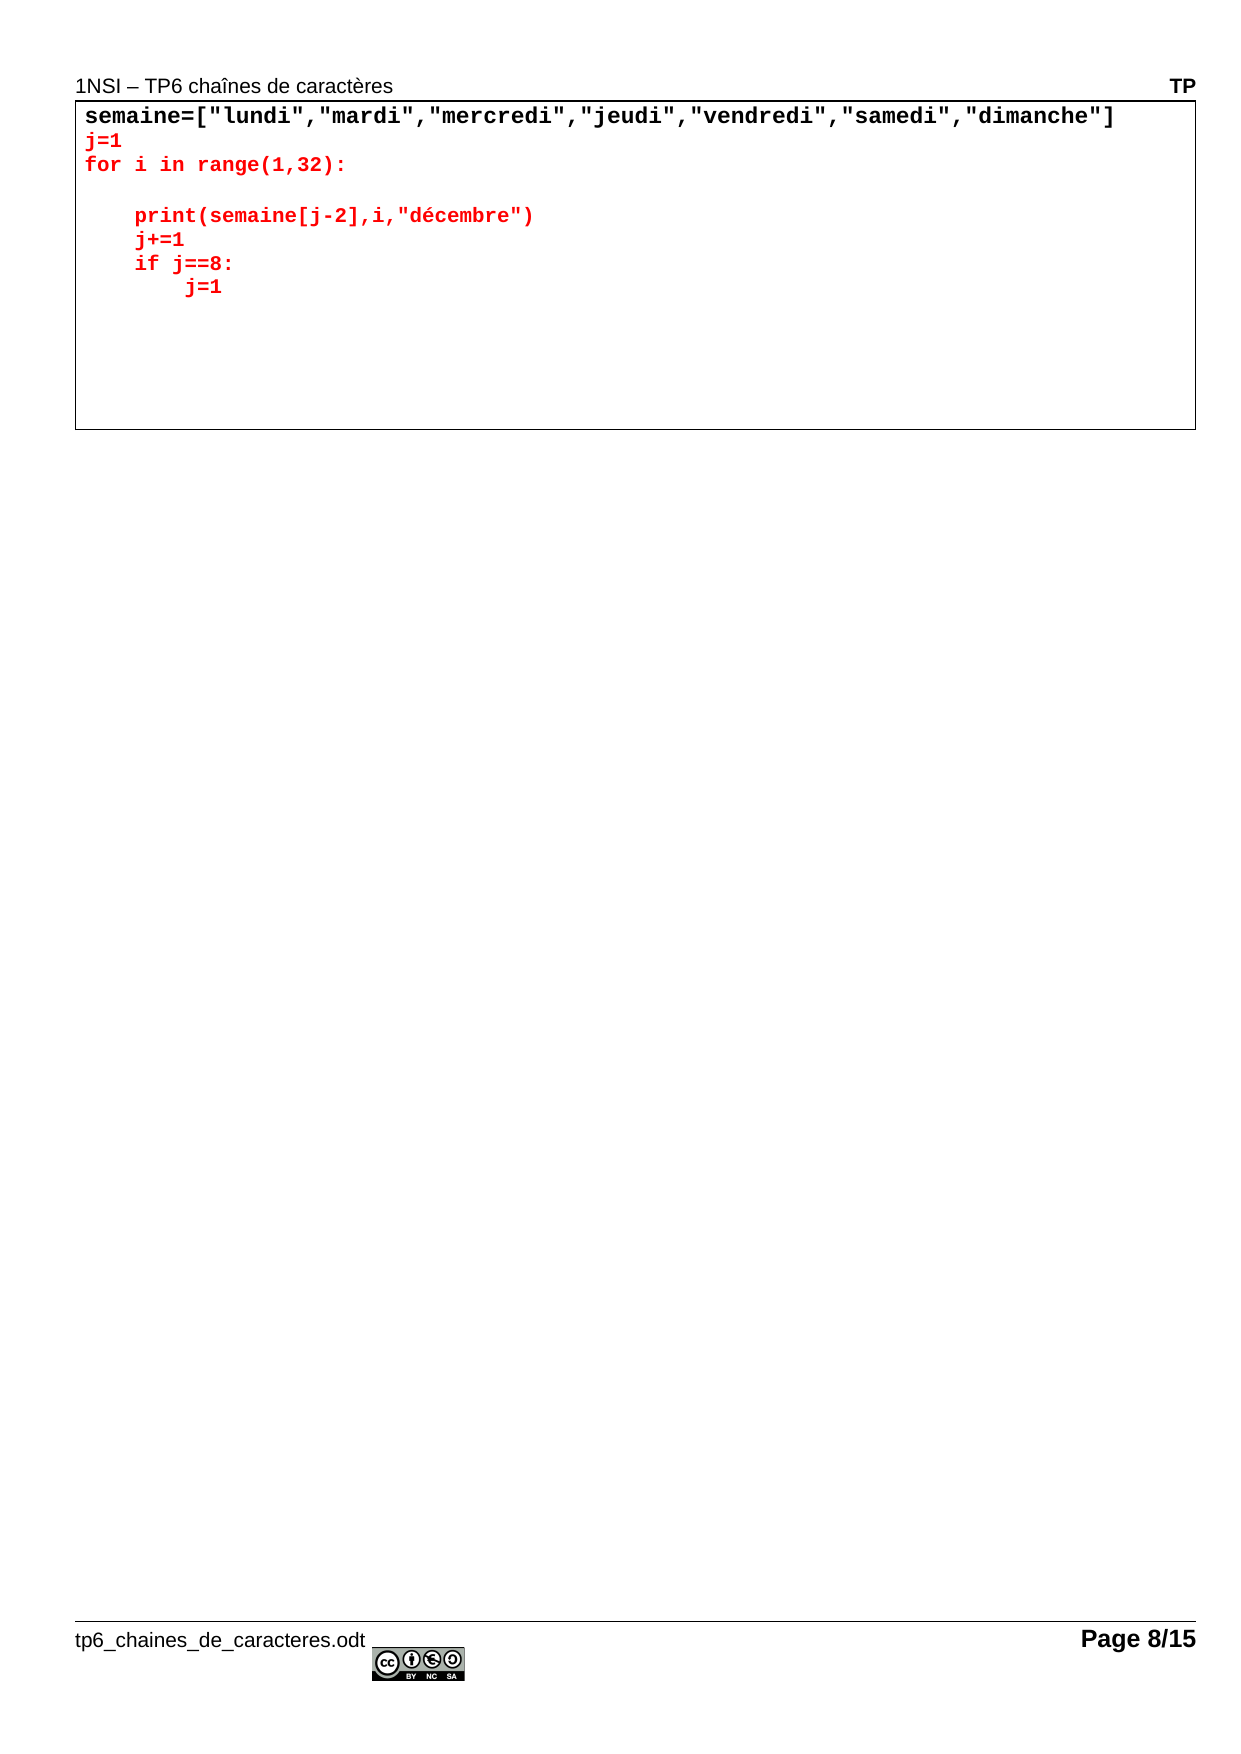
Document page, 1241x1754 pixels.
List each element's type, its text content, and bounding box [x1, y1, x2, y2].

text semaine=["lundi","mardi","mercredi","jeudi","vendredi","samedi","dimanche"] j=1 [76, 102, 1195, 150]
picture [372, 1647, 465, 1681]
text print(semaine[j-2],i,"décembre") [76, 202, 1195, 226]
text j=1 [76, 273, 1195, 325]
text for i in range(1,32): [76, 150, 1195, 174]
text if j==8: [76, 249, 1195, 273]
text j+=1 [76, 226, 1195, 249]
